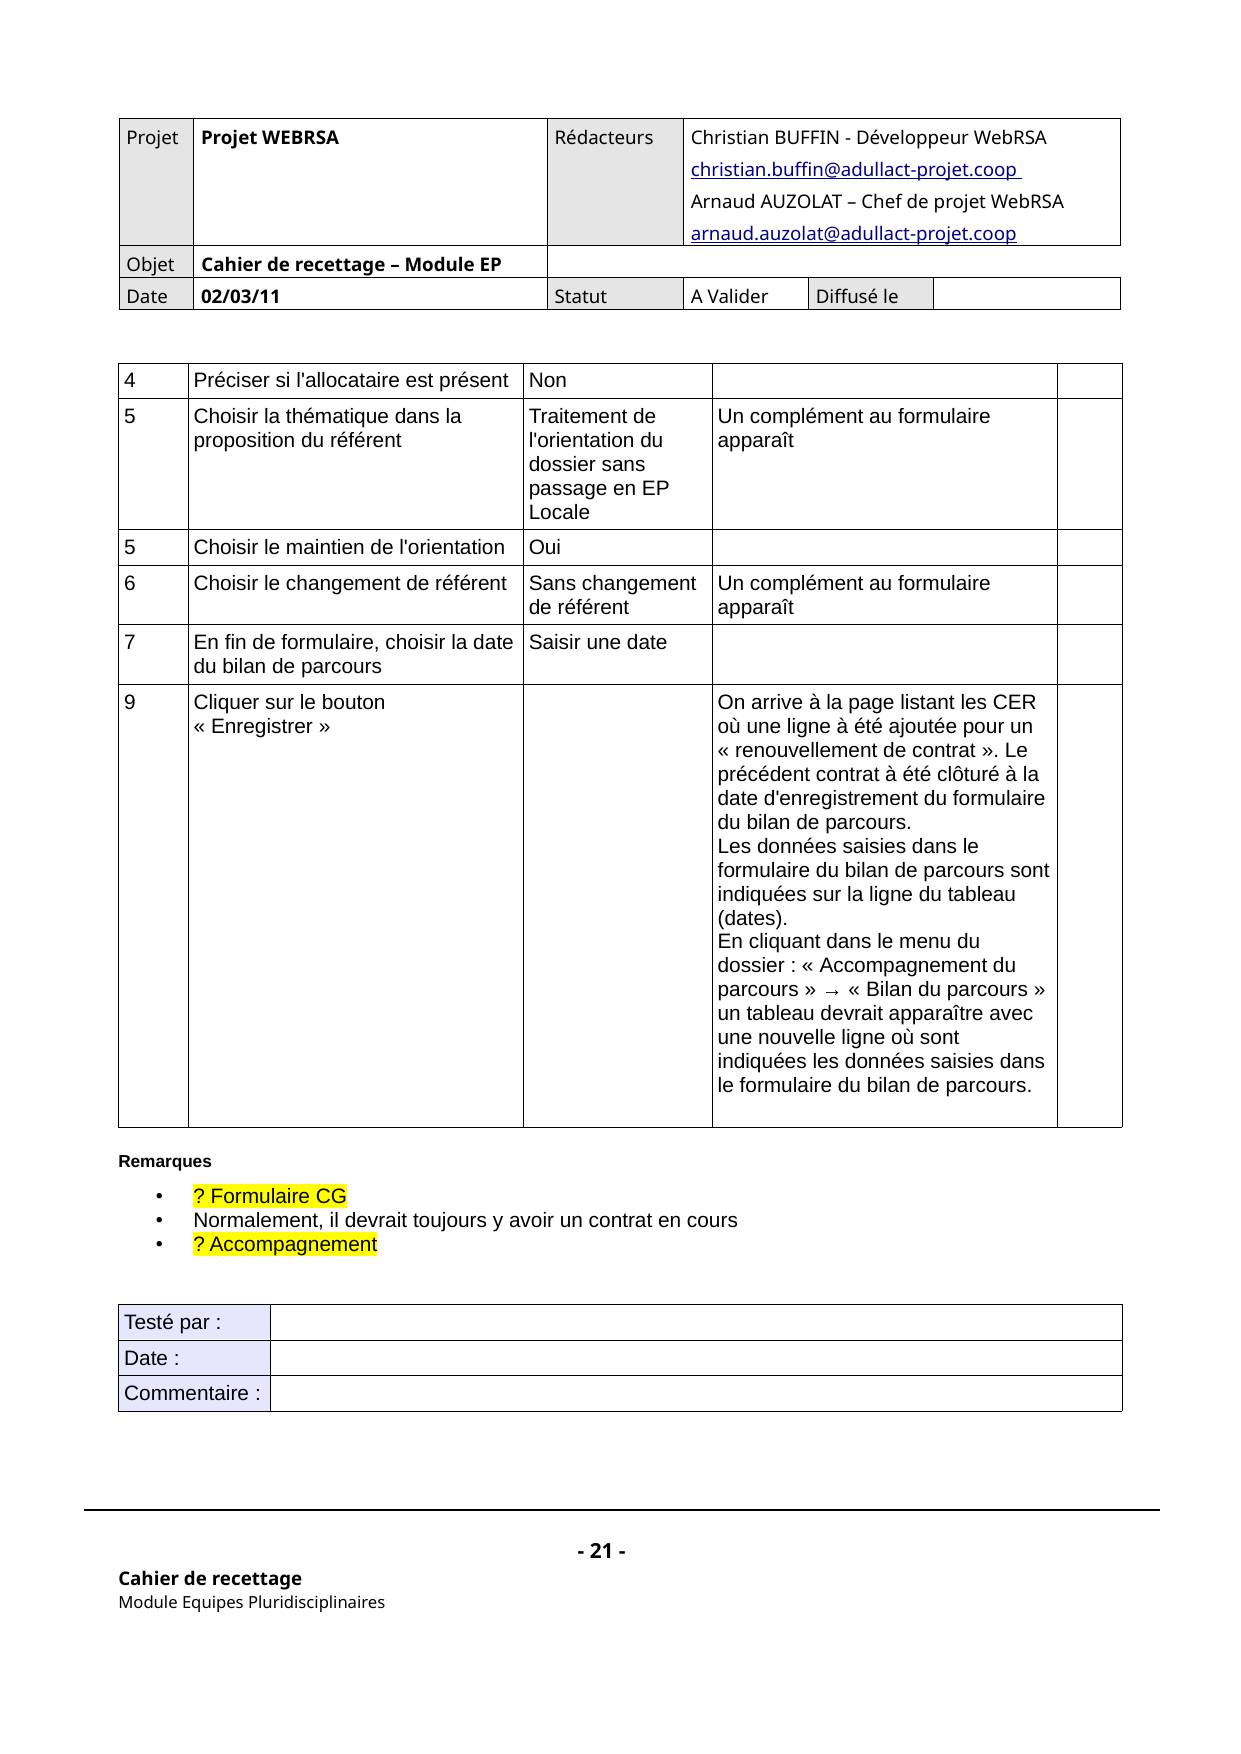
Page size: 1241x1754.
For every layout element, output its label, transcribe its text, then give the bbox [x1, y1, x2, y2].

table_cell [713, 530, 1057, 565]
table_header [271, 1305, 1122, 1339]
table_cell 5 [119, 399, 188, 529]
table_cell [1058, 625, 1122, 684]
table_cell 4 [119, 364, 188, 398]
table_cell Un complément au formulaire apparaît [713, 399, 1057, 529]
table_cell En fin de formulaire, choisir la date du bilan de parcours [189, 625, 523, 684]
table_cell [524, 685, 712, 1127]
table_cell Saisir une date [524, 625, 712, 684]
table_cell [1058, 685, 1122, 1127]
table_cell [271, 1341, 1122, 1375]
table_cell [271, 1376, 1122, 1411]
table_cell Cliquer sur le bouton « Enregistrer » [189, 685, 523, 1127]
table_cell [1058, 530, 1122, 565]
table_cell Sans changement de référent [524, 566, 712, 624]
table_cell Choisir la thématique dans la proposition du référent [189, 399, 523, 529]
subtitle Remarques [118, 1152, 1122, 1171]
table_cell Choisir le maintien de l'orientation [189, 530, 523, 565]
table_cell 9 [119, 685, 188, 1127]
table_cell 7 [119, 625, 188, 684]
table_header Testé par : [119, 1305, 270, 1339]
table_cell [1058, 364, 1122, 398]
table_cell [1058, 566, 1122, 624]
table_cell Commentaire : [119, 1376, 270, 1411]
table_cell Traitement de l'orientation du dossier sans passage en EP Locale [524, 399, 712, 529]
table_cell Préciser si l'allocataire est présent [189, 364, 523, 398]
table_cell Un complément au formulaire apparaît [713, 566, 1057, 624]
list Normalement, il devrait toujours y avoir un contrat en cours [156, 1208, 1122, 1232]
table_cell 5 [119, 530, 188, 565]
table_cell Date : [119, 1341, 270, 1375]
list ? Accompagnement [156, 1232, 1122, 1256]
table_cell 6 [119, 566, 188, 624]
table_cell On arrive à la page listant les CER où une ligne à été ajoutée pour un « renouvellement de contrat ». Le précédent contrat à été clôturé à la date d'enregistrement du formulaire du bilan de parcours. Les données saisies dans le formulaire du bilan de parcours sont indiquées sur la ligne du tableau (dates). En cliquant dans le menu du dossier : « Accompagnement du parcours » → « Bilan du parcours » un tableau devrait apparaître avec une nouvelle ligne où sont indiquées les données saisies dans le formulaire du bilan de parcours. [713, 685, 1057, 1127]
table_cell [713, 625, 1057, 684]
table_cell Non [524, 364, 712, 398]
table_cell Choisir le changement de référent [189, 566, 523, 624]
table_cell [713, 364, 1057, 398]
list ? Formulaire CG [156, 1184, 1122, 1208]
table_cell [1058, 399, 1122, 529]
table_cell Oui [524, 530, 712, 565]
